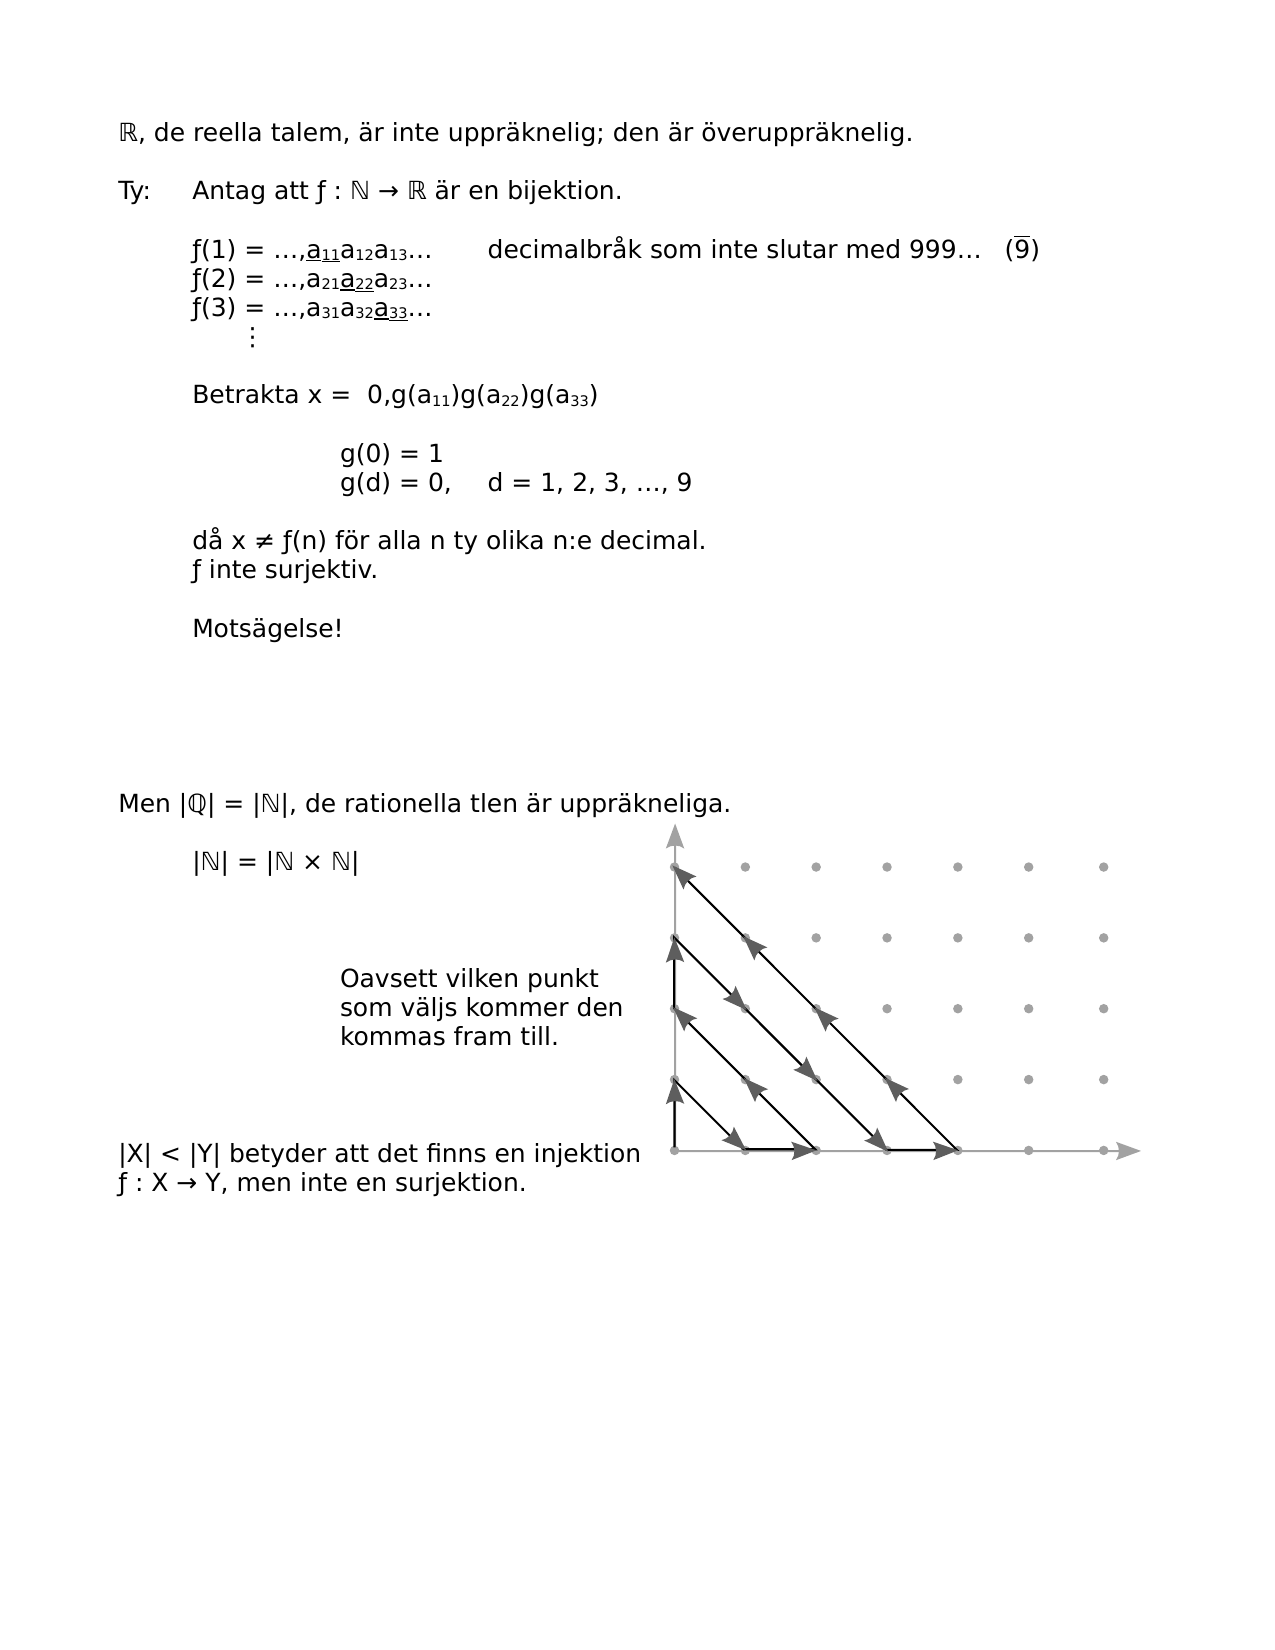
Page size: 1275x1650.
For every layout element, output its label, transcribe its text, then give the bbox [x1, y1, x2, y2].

text g(0) = 1 [118, 439, 1157, 468]
text Oavsett vilken punkt [118, 964, 673, 993]
text [677, 993, 756, 1022]
text Men |ℚ| = |ℕ|, de rationella tlen är uppräkneliga. [118, 789, 1157, 818]
text [691, 1022, 784, 1051]
text [774, 964, 1157, 993]
text ƒ : X → Y, men inte en surjektion. [118, 1168, 1157, 1197]
text [740, 993, 820, 1022]
text [762, 1022, 855, 1051]
text ƒ(3) = …,a31a32a33… [118, 293, 1157, 322]
text ⋮ [118, 322, 1157, 351]
text [677, 1022, 714, 1051]
text |ℕ| = |ℕ × ℕ| [118, 847, 674, 876]
text [832, 1022, 1157, 1051]
text Ty: Antag att ƒ : ℕ → ℝ är en bijektion. [118, 176, 1157, 206]
text g(d) = 0, d = 1, 2, 3, …, 9 [118, 468, 1157, 497]
text [677, 847, 1157, 876]
text ƒ inte surjektiv. [118, 556, 1157, 585]
text [704, 964, 797, 993]
text ℝ, de reella talem, är inte uppräknelig; den är överuppräknelig. [118, 118, 1157, 147]
text |X| < |Y| betyder att det finns en injektion [118, 1139, 1157, 1168]
text kommas fram till. [118, 1022, 674, 1051]
text [803, 993, 1157, 1022]
text då x ≠ ƒ(n) för alla n ty olika n:e decimal. [118, 526, 1157, 556]
text ƒ(2) = …,a21a22a23… [118, 264, 1157, 293]
text ƒ(1) = …,a11a12a13… decimalbråk som inte slutar med 999… (9) [118, 235, 1157, 264]
text Betrakta x = 0,g(a11)g(a22)g(a33) [118, 381, 1157, 410]
text [677, 964, 727, 993]
text Motsägelse! [118, 614, 1157, 643]
text som väljs kommer den [118, 993, 674, 1022]
